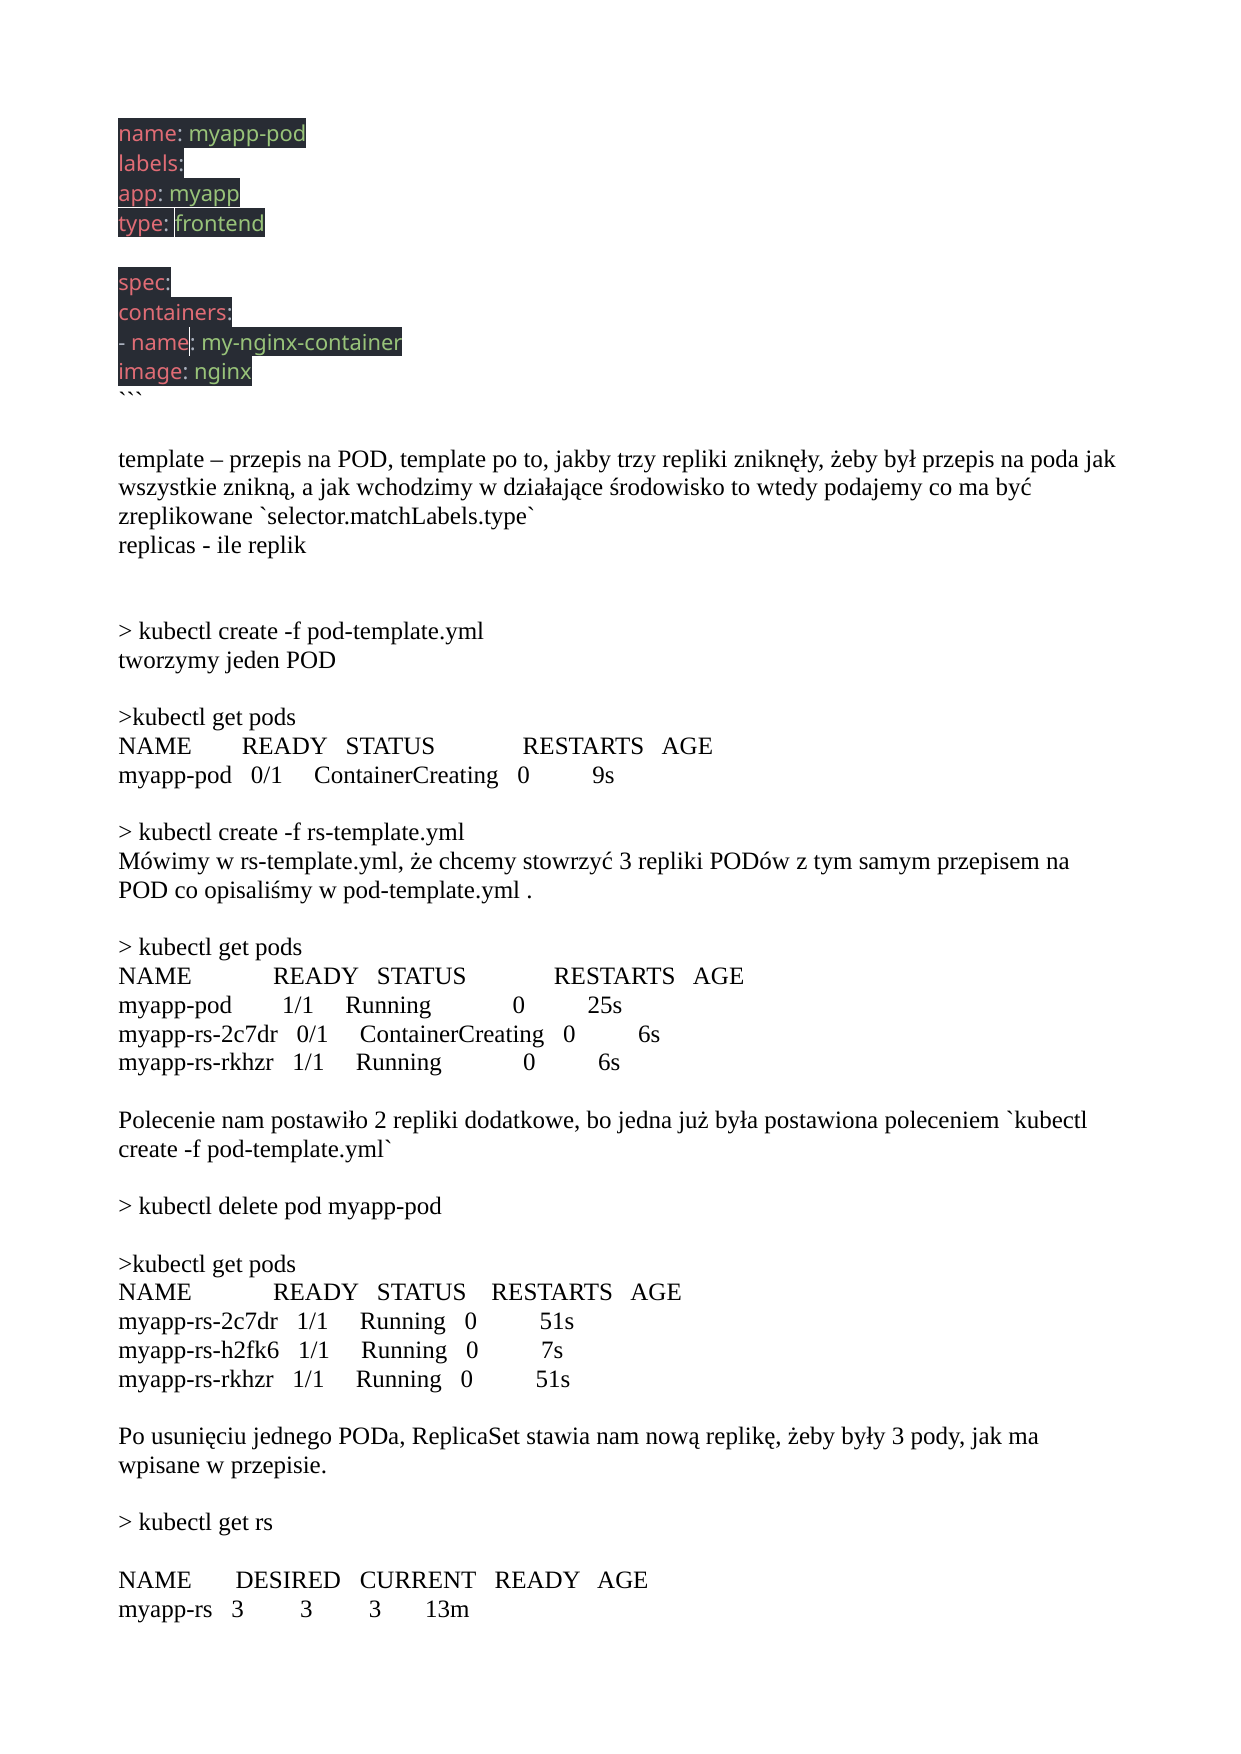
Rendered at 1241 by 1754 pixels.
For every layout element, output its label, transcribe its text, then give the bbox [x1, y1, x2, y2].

text Po usunięciu jednego PODa, ReplicaSet stawia nam nową replikę, żeby były 3 pody, jak ma wpisane w przepisie. [118, 1421, 1122, 1479]
text > kubectl create -f rs-template.yml [118, 817, 1122, 846]
text replicas - ile replik [118, 530, 1122, 559]
text > kubectl delete pod myapp-pod [118, 1191, 1122, 1220]
text NAME READY STATUS RESTARTS AGE [118, 1277, 1122, 1306]
text myapp-rs-rkhzr 1/1 Running 0 6s [118, 1047, 1122, 1076]
text tworzymy jeden POD [118, 645, 1122, 674]
text name: myapp-pod [118, 118, 1122, 148]
text template – przepis na POD, template po to, jakby trzy repliki zniknęły, żeby był przepis na poda jak wszystkie znikną, a jak wchodzimy w działające środowisko to wtedy podajemy co ma być zreplikowane `selector.matchLabels.type` [118, 444, 1122, 530]
text Mówimy w rs-template.yml, że chcemy stowrzyć 3 repliki PODów z tym samym przepisem na POD co opisaliśmy w pod-template.yml . [118, 846, 1122, 904]
text >kubectl get pods [118, 1249, 1122, 1277]
text image: nginx [118, 356, 1122, 386]
text myapp-pod 1/1 Running 0 25s [118, 990, 1122, 1019]
text Polecenie nam postawiło 2 repliki dodatkowe, bo jedna już była postawiona poleceniem `kubectl create -f pod-template.yml` [118, 1105, 1122, 1162]
text spec: [118, 267, 1122, 297]
text myapp-rs-h2fk6 1/1 Running 0 7s [118, 1335, 1122, 1364]
text myapp-rs-2c7dr 1/1 Running 0 51s [118, 1306, 1122, 1335]
text - name: my-nginx-container [118, 327, 1122, 356]
text myapp-rs-2c7dr 0/1 ContainerCreating 0 6s [118, 1019, 1122, 1047]
text NAME READY STATUS RESTARTS AGE [118, 731, 1122, 760]
text > kubectl get rs [118, 1507, 1122, 1536]
text >kubectl get pods [118, 702, 1122, 731]
text NAME READY STATUS RESTARTS AGE [118, 961, 1122, 990]
text labels: [118, 148, 1122, 178]
text containers: [118, 297, 1122, 327]
text > kubectl create -f pod-template.yml [118, 616, 1122, 645]
text > kubectl get pods [118, 932, 1122, 961]
text ``` [118, 386, 1122, 415]
text NAME DESIRED CURRENT READY AGE [118, 1565, 1122, 1594]
text myapp-rs-rkhzr 1/1 Running 0 51s [118, 1364, 1122, 1392]
text app: myapp [118, 178, 1122, 207]
text myapp-rs 3 3 3 13m [118, 1594, 1122, 1622]
text type: frontend [118, 207, 1122, 237]
text myapp-pod 0/1 ContainerCreating 0 9s [118, 760, 1122, 789]
